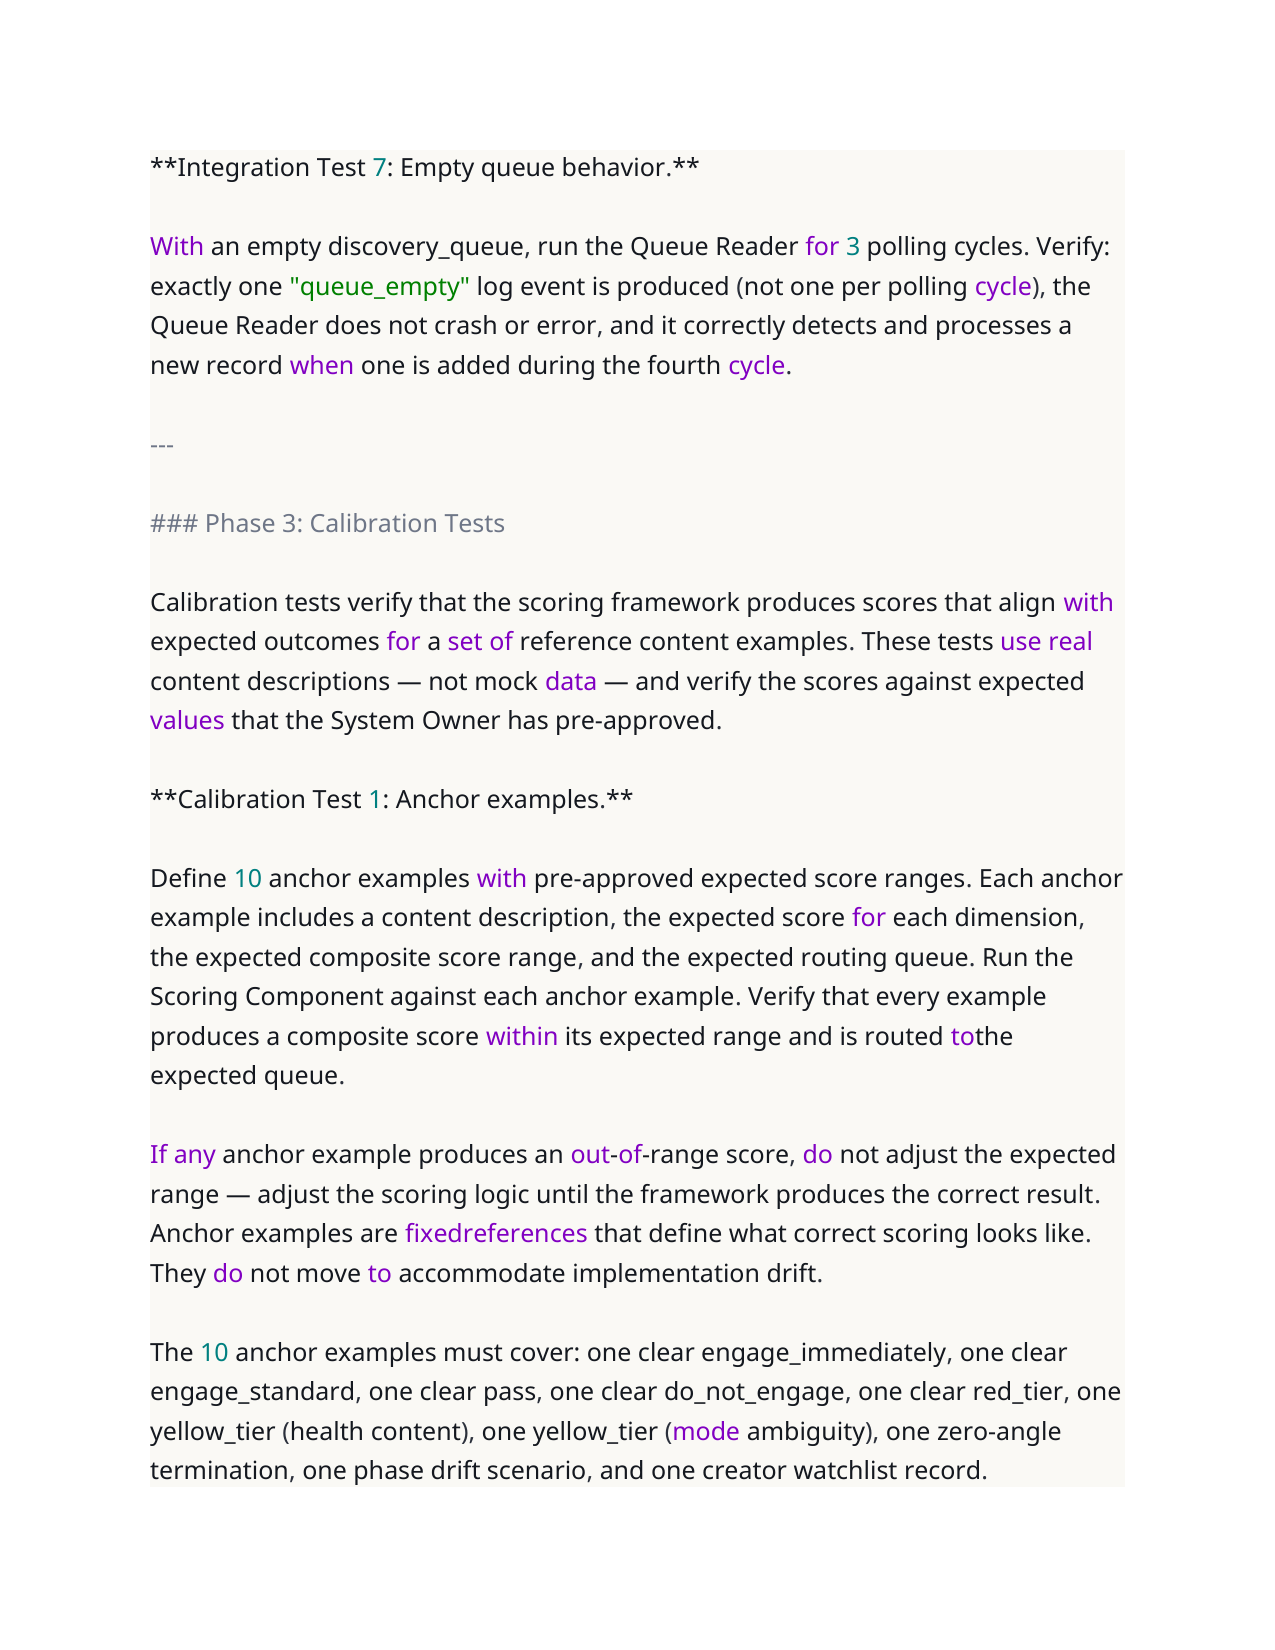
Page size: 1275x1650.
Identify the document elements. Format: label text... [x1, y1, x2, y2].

text **Integration Test 7: Empty queue behavior.** With an empty discovery_queue, run the Queue Reader for 3 polling cycles. Verify: exactly one "queue_empty" log event is produced (not one per polling cycle), the Queue Reader does not crash or error, and it correctly detects and processes a new record when one is added during the fourth cycle. --- ### Phase 3: Calibration Tests Calibration tests verify that the scoring framework produces scores that align with expected outcomes for a set of reference content examples. These tests use real content descriptions — not mock data — and verify the scores against expected values that the System Owner has pre-approved. **Calibration Test 1: Anchor examples.** Define 10 anchor examples with pre-approved expected score ranges. Each anchor example includes a content description, the expected score for each dimension, the expected composite score range, and the expected routing queue. Run the Scoring Component against each anchor example. Verify that every example produces a composite score within its expected range and is routed tothe expected queue. If any anchor example produces an out-of-range score, do not adjust the expected range — adjust the scoring logic until the framework produces the correct result. Anchor examples are fixedreferences that define what correct scoring looks like. They do not move to accommodate implementation drift. The 10 anchor examples must cover: one clear engage_immediately, one clear engage_standard, one clear pass, one clear do_not_engage, one clear red_tier, one yellow_tier (health content), one yellow_tier (mode ambiguity), one zero-angle termination, one phase drift scenario, and one creator watchlist record. [150, 150, 1125, 1487]
